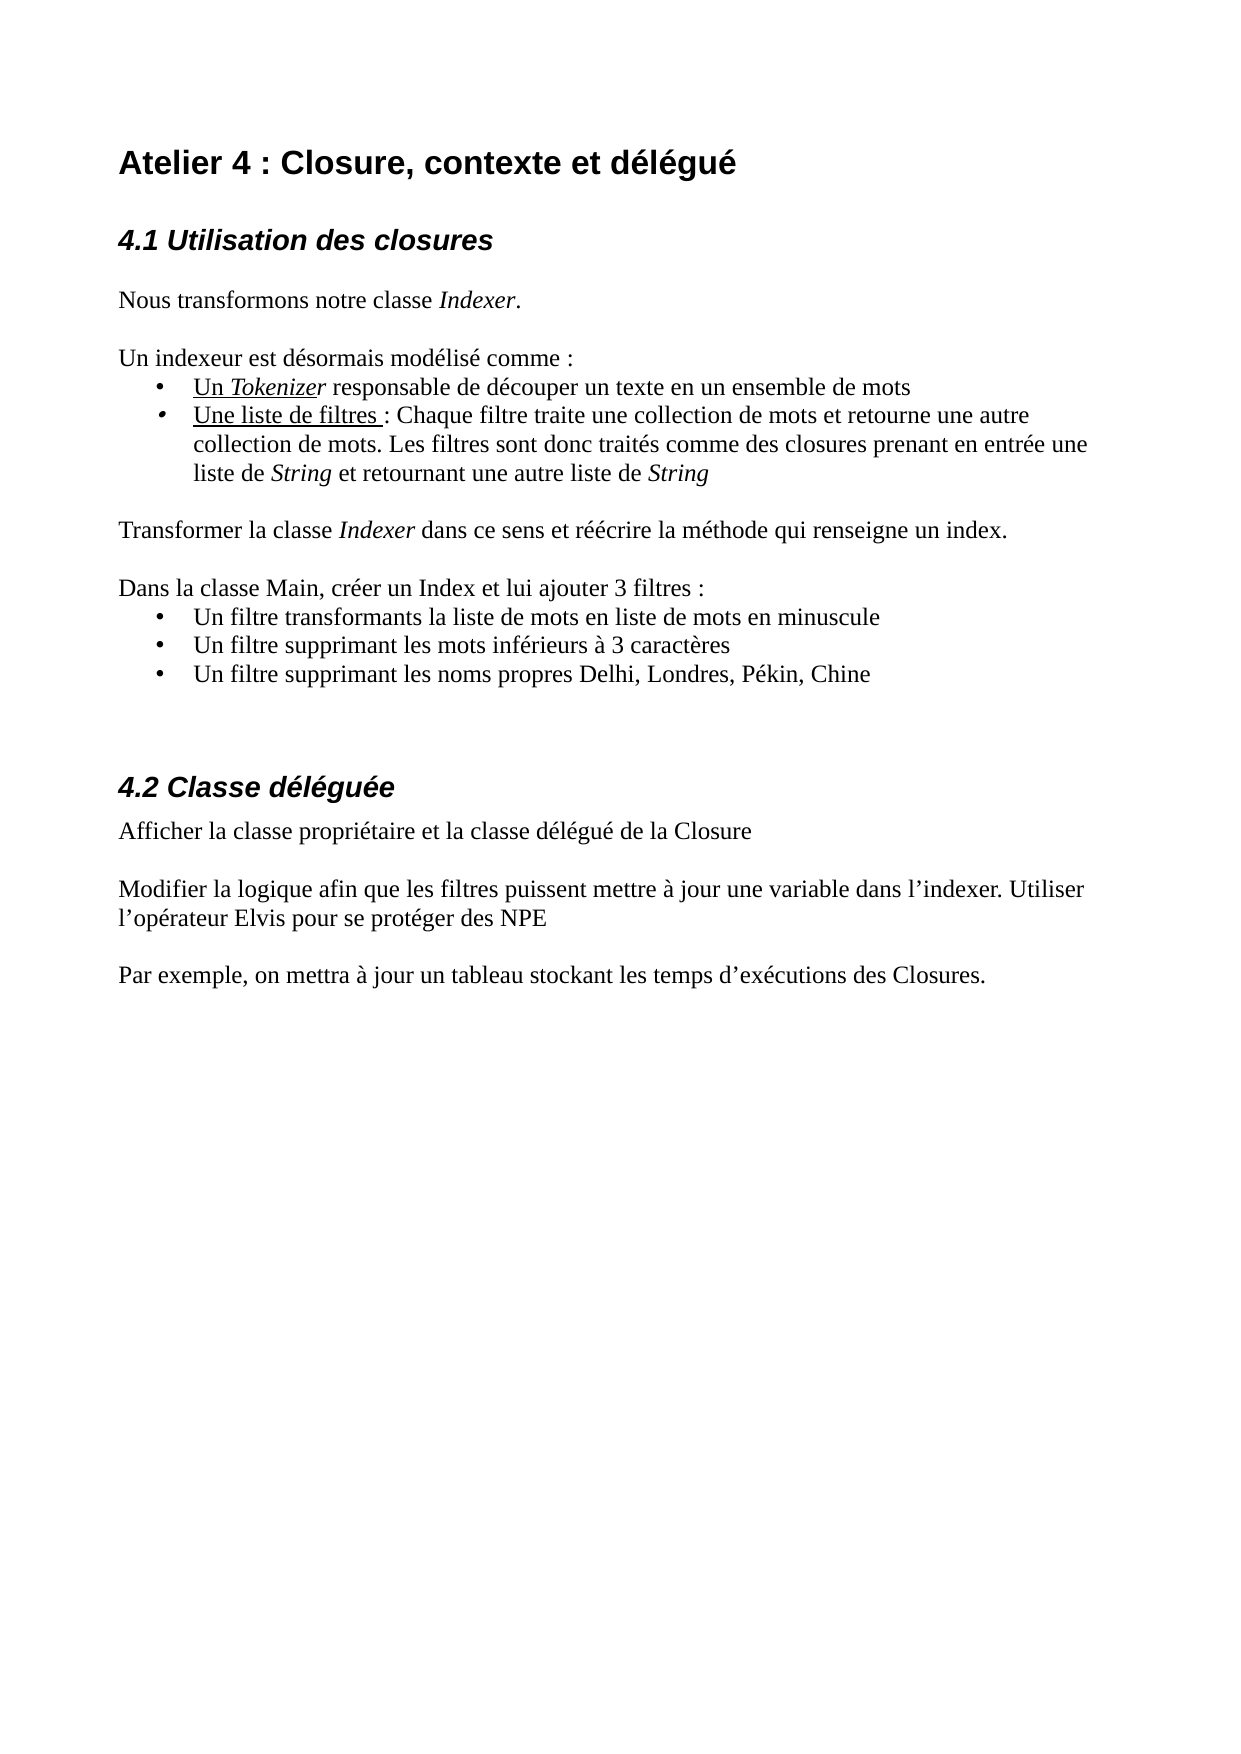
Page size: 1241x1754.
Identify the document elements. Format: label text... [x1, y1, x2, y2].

text Dans la classe Main, créer un Index et lui ajouter 3 filtres : [118, 573, 1122, 602]
list Un filtre supprimant les mots inférieurs à 3 caractères [156, 630, 1122, 659]
list Un filtre supprimant les noms propres Delhi, Londres, Pékin, Chine [156, 659, 1122, 688]
text 4.1 Utilisation des closures [118, 223, 1122, 257]
text Par exemple, on mettra à jour un tableau stockant les temps d’exécutions des Closures. [118, 960, 1122, 989]
text Afficher la classe propriétaire et la classe délégué de la Closure [118, 816, 1122, 845]
text Un indexeur est désormais modélisé comme : [118, 343, 1122, 372]
text Nous transformons notre classe Indexer. [118, 285, 1122, 314]
subtitle Atelier 4 : Closure, contexte et délégué [118, 143, 1122, 182]
subtitle 4.2 Classe déléguée [118, 770, 1122, 804]
list Un filtre transformants la liste de mots en liste de mots en minuscule [156, 602, 1122, 630]
text Transformer la classe Indexer dans ce sens et réécrire la méthode qui renseigne un index. [118, 515, 1122, 544]
text Modifier la logique afin que les filtres puissent mettre à jour une variable dans l’indexer. Utiliser l’opérateur Elvis pour se protéger des NPE [118, 874, 1122, 931]
list Une liste de filtres : Chaque filtre traite une collection de mots et retourne une autre collection de mots. Les filtres sont donc traités comme des closures prenant en entrée une liste de String et retournant une autre liste de String [156, 400, 1122, 487]
list Un Tokenizer responsable de découper un texte en un ensemble de mots [156, 372, 1122, 400]
